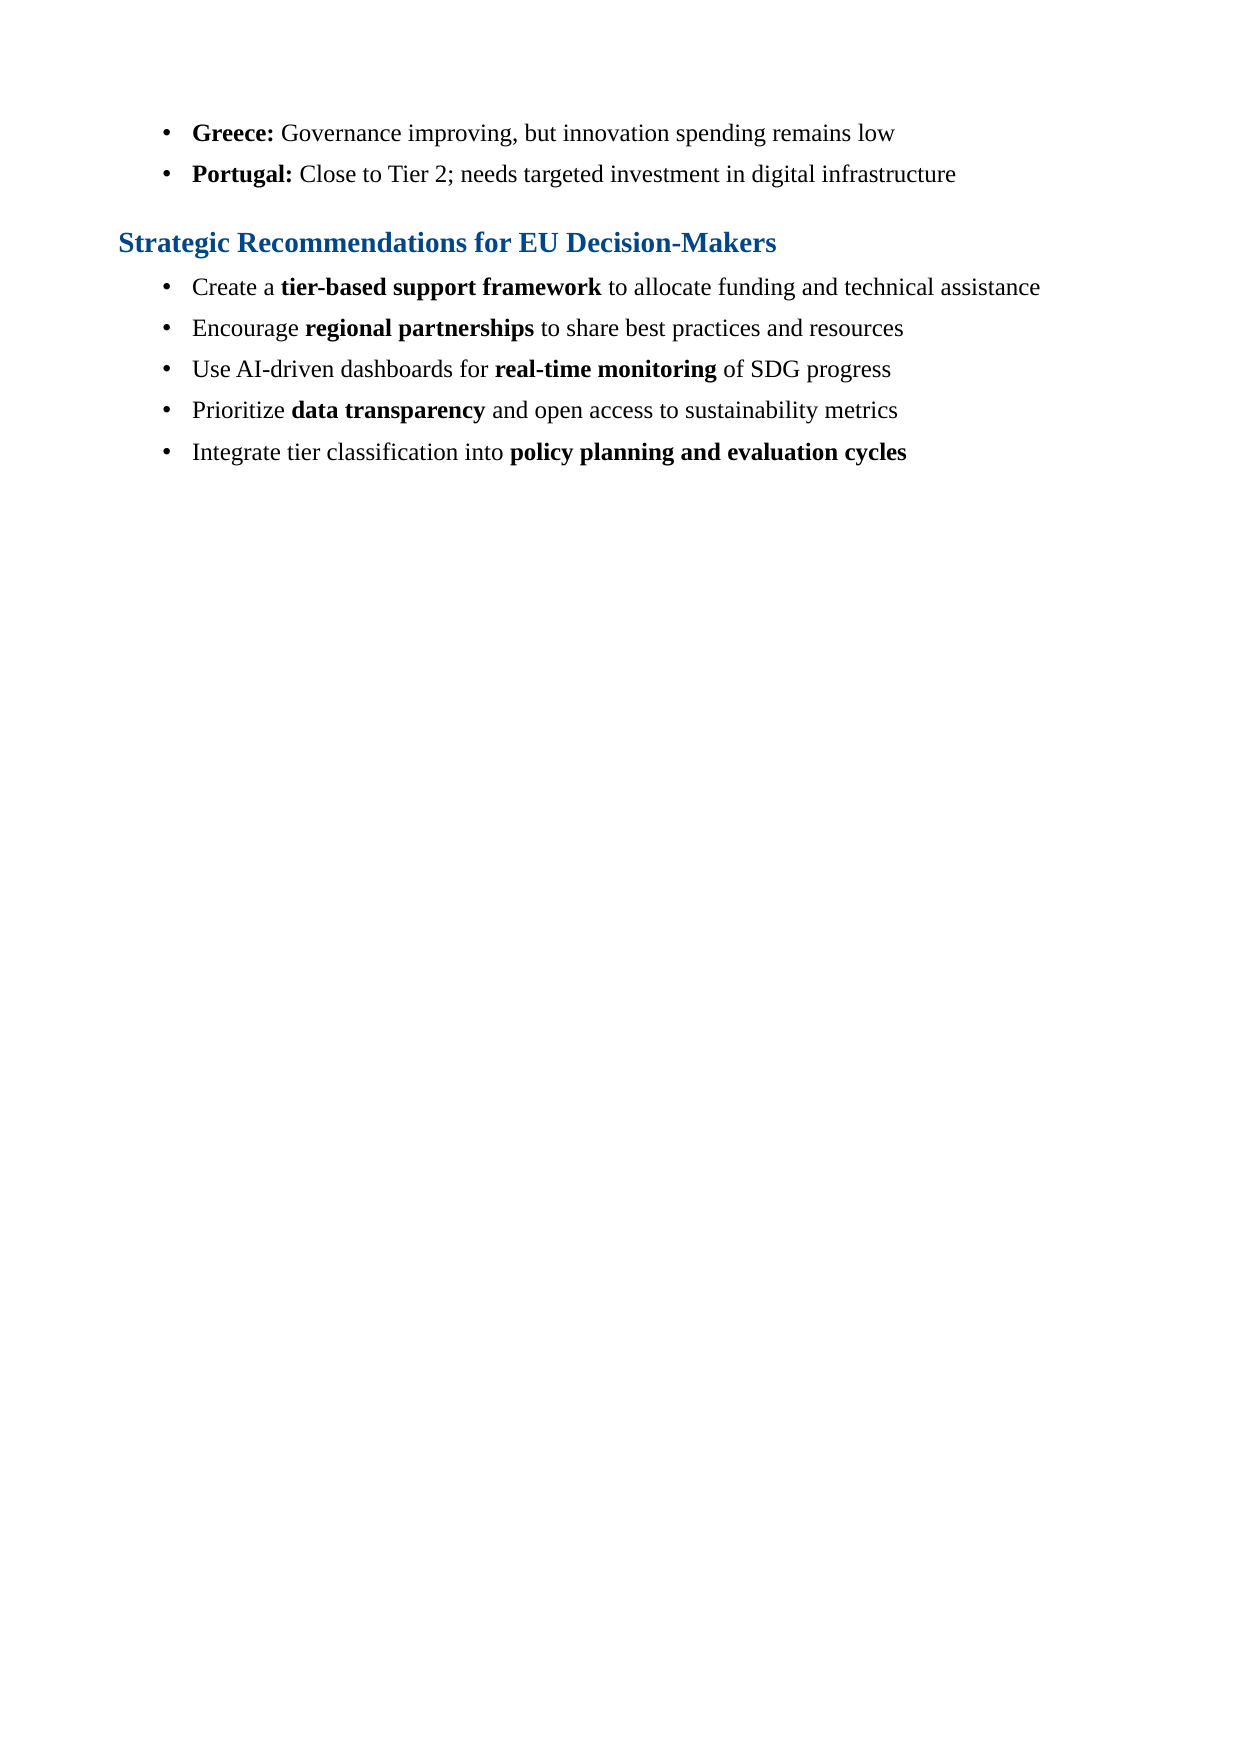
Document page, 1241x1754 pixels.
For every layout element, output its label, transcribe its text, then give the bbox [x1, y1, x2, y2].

list Encourage regional partnerships to share best practices and resources [162, 313, 1122, 342]
list Create a tier-based support framework to allocate funding and technical assistance [162, 272, 1122, 300]
subtitle Strategic Recommendations for EU Decision-Makers [118, 226, 1122, 259]
list Use AI-driven dashboards for real-time monitoring of SDG progress [162, 354, 1122, 383]
list Prioritize data transparency and open access to sustainability metrics [162, 395, 1122, 424]
list Integrate tier classification into policy planning and evaluation cycles [162, 437, 1122, 465]
list Greece: Governance improving, but innovation spending remains low [162, 118, 1122, 147]
list Portugal: Close to Tier 2; needs targeted investment in digital infrastructure [162, 159, 1122, 188]
